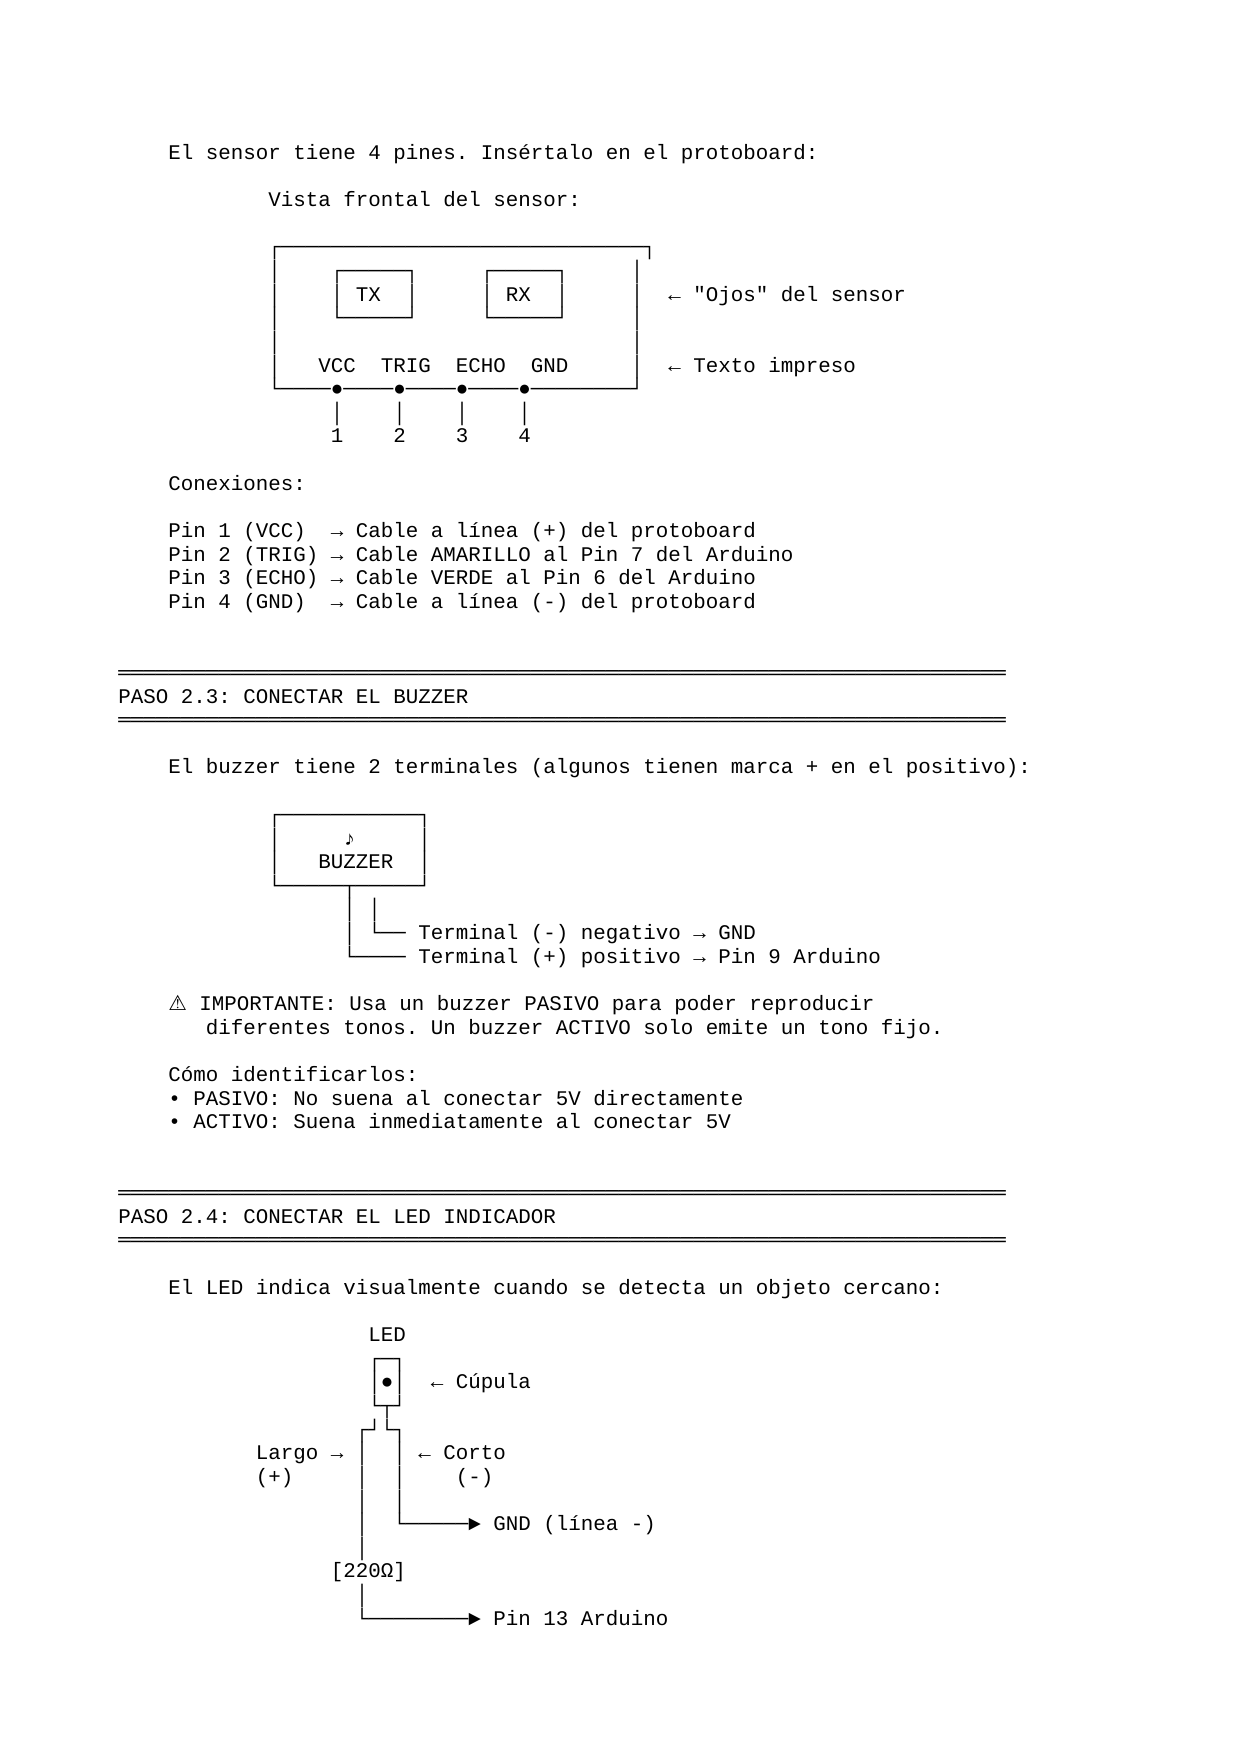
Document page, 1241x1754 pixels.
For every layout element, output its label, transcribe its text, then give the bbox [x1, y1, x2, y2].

text │ [118, 1537, 1122, 1561]
text │ │ TX │ │ RX │ │ ← "Ojos" del sensor [337, 284, 411, 307]
text ┌───────────┐ [118, 804, 1122, 827]
text └──── Terminal (+) positivo → Pin 9 Arduino [118, 946, 1122, 969]
text │ ┌─────┐ ┌─────┐ │ [118, 260, 1122, 284]
text └────●────●────●────●────────┘ [118, 378, 1122, 402]
text └─────┬─────┘ [350, 875, 1122, 898]
text ┌┘└┐ [362, 1419, 399, 1442]
text PASO 2.3: CONECTAR EL BUZZER [118, 686, 1122, 709]
text │ └── Terminal (-) negativo → GND [118, 922, 1122, 946]
text │ │ TX │ │ RX │ │ ← "Ojos" del sensor [637, 284, 1122, 307]
text ═══════════════════════════════════════════════════════════════════════ [118, 709, 1122, 733]
text • PASIVO: No suena al conectar 5V directamente [118, 1088, 1122, 1111]
text [220Ω] [118, 1561, 1122, 1584]
text ═══════════════════════════════════════════════════════════════════════ [118, 1229, 1122, 1253]
text │ │ TX │ │ RX │ │ ← "Ojos" del sensor [275, 284, 336, 307]
text ┌┘└┐ [387, 1419, 1122, 1442]
text └┬┘ [118, 1395, 1122, 1419]
text Pin 3 (ECHO) → Cable VERDE al Pin 6 del Arduino [118, 567, 1122, 591]
text │ │ [275, 331, 636, 354]
text │ │ TX │ │ RX │ │ ← "Ojos" del sensor [562, 284, 636, 307]
text │ │ TX │ │ RX │ │ ← "Ojos" del sensor [487, 284, 561, 307]
text Largo → │ │ ← Corto [118, 1442, 1122, 1466]
text Cómo identificarlos: [118, 1064, 1122, 1088]
text ┌─────────────────────────────┐ [118, 236, 1122, 260]
text ═══════════════════════════════════════════════════════════════════════ [118, 1182, 1122, 1206]
text │ │ TX │ │ RX │ │ ← "Ojos" del sensor [412, 284, 486, 307]
text 1 2 3 4 [118, 426, 1122, 449]
text │ │ [118, 898, 1122, 922]
text └────────► Pin 13 Arduino [118, 1608, 1122, 1631]
text │ BUZZER │ [118, 851, 1122, 875]
text ⚠️ IMPORTANTE: Usa un buzzer PASIVO para poder reproducir [118, 993, 1122, 1017]
text Conexiones: [118, 473, 1122, 496]
text • ACTIVO: Suena inmediatamente al conectar 5V [118, 1111, 1122, 1135]
text ┌┘└┐ [118, 1419, 374, 1442]
text │ │ [118, 331, 274, 354]
text Pin 2 (TRIG) → Cable AMARILLO al Pin 7 del Arduino [118, 544, 1122, 567]
text │ │ [637, 331, 1122, 354]
text ┌─┐ [118, 1348, 1122, 1371]
text ═══════════════════════════════════════════════════════════════════════ [118, 662, 1122, 686]
text LED [118, 1324, 1122, 1348]
text El buzzer tiene 2 terminales (algunos tienen marca + en el positivo): [118, 757, 1122, 780]
text PASO 2.4: CONECTAR EL LED INDICADOR [118, 1206, 1122, 1229]
text └─────┬─────┘ [275, 875, 424, 885]
text (+) │ │ (-) [362, 1466, 399, 1489]
text diferentes tonos. Un buzzer ACTIVO solo emite un tono fijo. [118, 1017, 1122, 1040]
text │ [118, 1584, 1122, 1608]
text Vista frontal del sensor: [118, 189, 1122, 213]
text │ │ [118, 1489, 1122, 1513]
text (+) │ │ (-) [118, 1466, 361, 1489]
text │ ♪ │ [118, 827, 1122, 851]
text El sensor tiene 4 pines. Insértalo en el protoboard: [118, 142, 1122, 165]
text │ │ │ │ [118, 402, 1122, 426]
text │●│ ← Cúpula [118, 1371, 1122, 1395]
text │ └─────► GND (línea -) [118, 1513, 1122, 1537]
text El LED indica visualmente cuando se detecta un objeto cercano: [118, 1277, 1122, 1300]
text │ VCC TRIG ECHO GND │ ← Texto impreso [118, 354, 1122, 378]
text │ └─────┘ └─────┘ │ [118, 307, 1122, 331]
text Pin 1 (VCC) → Cable a línea (+) del protoboard [118, 520, 1122, 544]
text (+) │ │ (-) [400, 1466, 1122, 1489]
text │ │ TX │ │ RX │ │ ← "Ojos" del sensor [118, 284, 274, 307]
text └─────┬─────┘ [118, 875, 349, 898]
text Pin 4 (GND) → Cable a línea (-) del protoboard [118, 591, 1122, 615]
